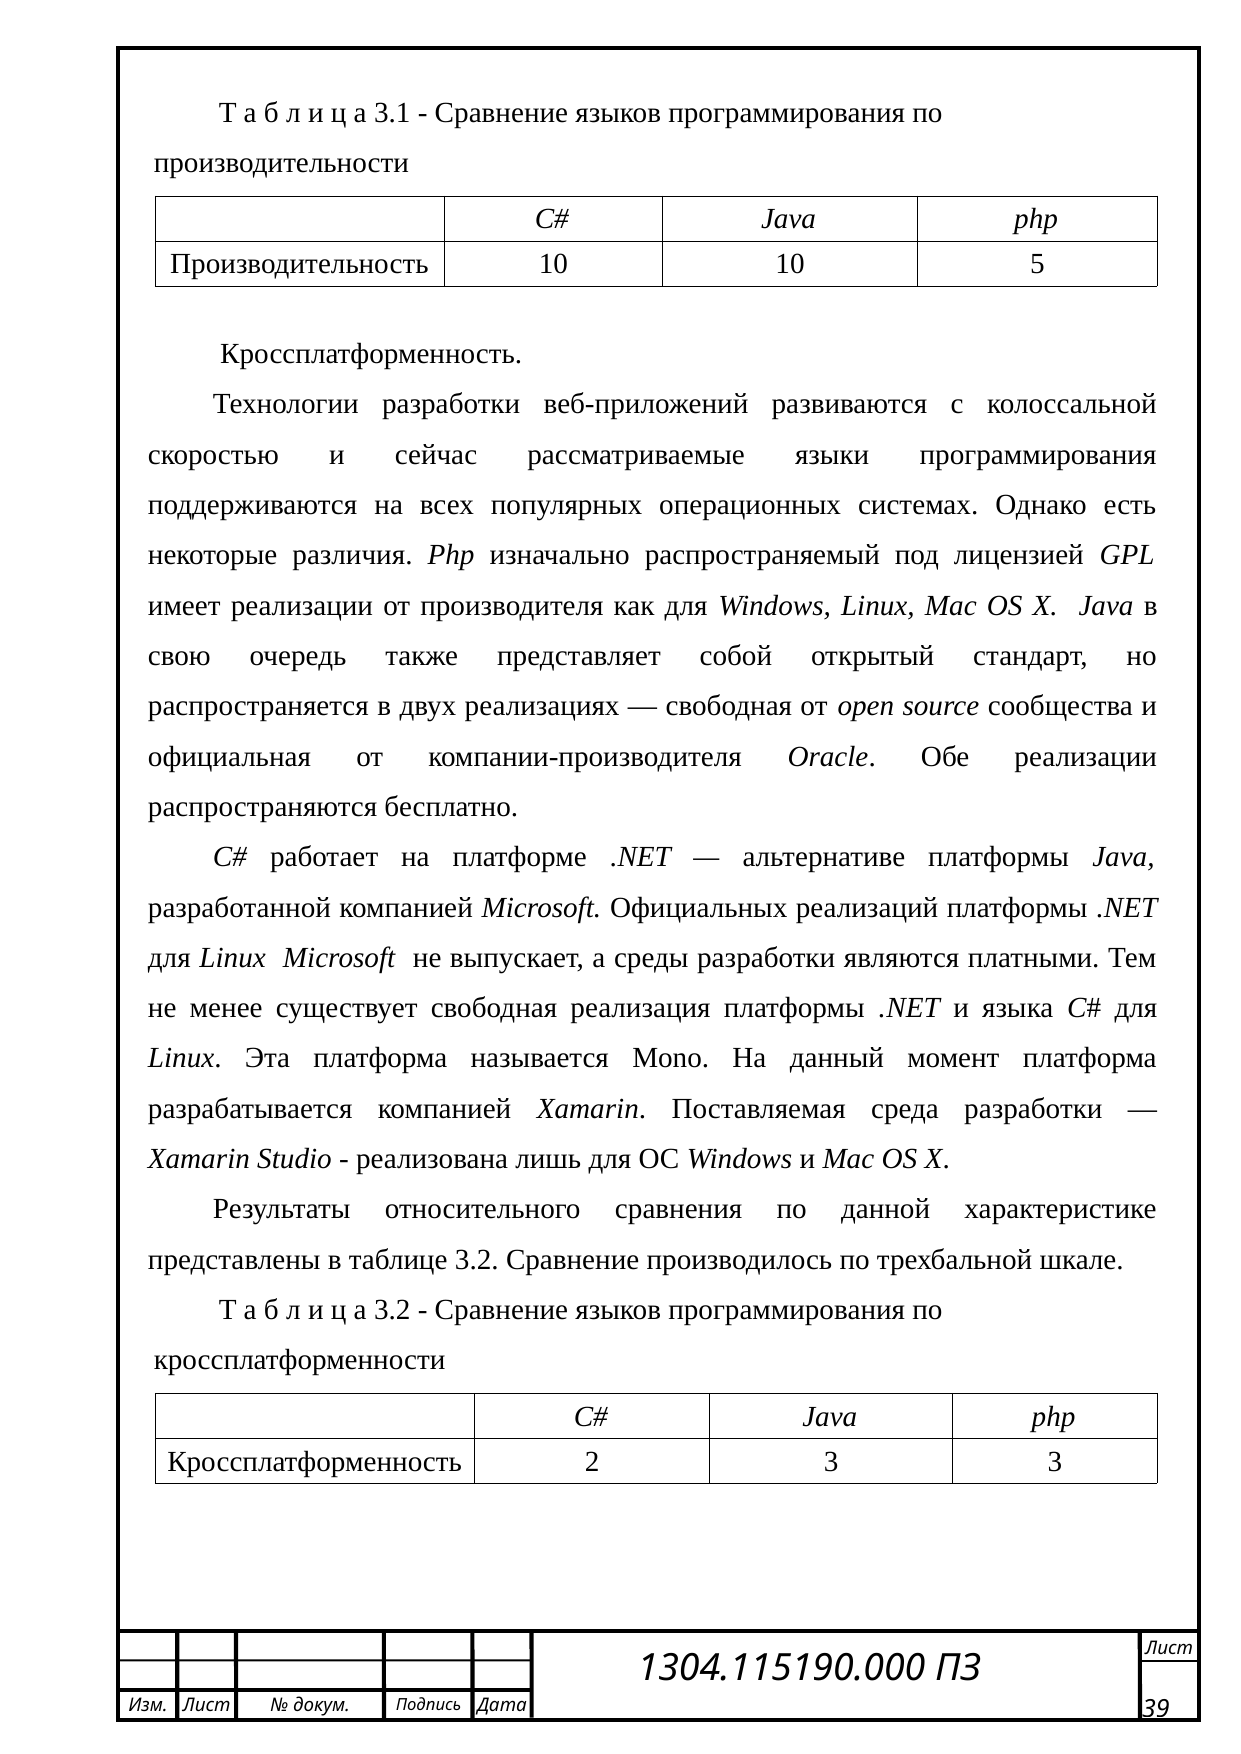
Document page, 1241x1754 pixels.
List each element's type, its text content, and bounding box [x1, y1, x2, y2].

table_header [156, 1394, 474, 1438]
table_header php [918, 197, 1157, 241]
table_header С# [475, 1394, 709, 1438]
table_header [156, 197, 444, 241]
table_cell 2 [475, 1439, 709, 1483]
table_header Java [663, 197, 917, 241]
table_cell Кроссплатформенность [156, 1439, 474, 1483]
text Результаты относительного сравнения по данной характеристике представлены в таблице 3.2. Сравнение производилось по трехбальной шкале. [148, 1192, 1157, 1275]
table_cell Производительность [156, 242, 444, 286]
text Т а б л и ц а 3.2 - Сравнение языков программирования по кроссплатформенности [153, 1292, 1157, 1376]
table_cell 3 [710, 1439, 952, 1483]
table_cell 5 [918, 242, 1157, 286]
table_cell 10 [445, 242, 662, 286]
text C# работает на платформе .NET — альтернативе платформы Java, разработанной компанией Microsoft. Официальных реализаций платформы .NET для Linux Microsoft не выпускает, а среды разработки являются платными. Тем не менее существует свободная реализация платформы .NET и языка C# для Linux. Эта платформа называется Mono. На данный момент платформа разрабатывается компанией Xamarin. Поставляемая среда разработки — Xamarin Studio - реализована лишь для ОС Windows и Mac OS X. [148, 839, 1157, 1175]
text Т а б л и ц а 3.1 - Сравнение языков программирования по производительности [153, 95, 1157, 179]
table_header С# [445, 197, 662, 241]
text Кроссплатформенность. [148, 336, 1157, 370]
table_cell 3 [953, 1439, 1157, 1483]
table_cell 10 [663, 242, 917, 286]
table_header Java [710, 1394, 952, 1438]
text Технологии разработки веб-приложений развиваются с колоссальной скоростью и сейчас рассматриваемые языки программирования поддерживаются на всех популярных операционных системах. Однако есть некоторые различия. Php изначально распространяемый под лицензией GPL имеет реализации от производителя как для Windows, Linux, Mac OS X. Java в свою очередь также представляет собой открытый стандарт, но распространяется в двух реализациях — свободная от open source сообщества и официальная от компании-производителя Oracle. Обе реализации распространяются бесплатно. [148, 387, 1157, 823]
table_header php [953, 1394, 1157, 1438]
